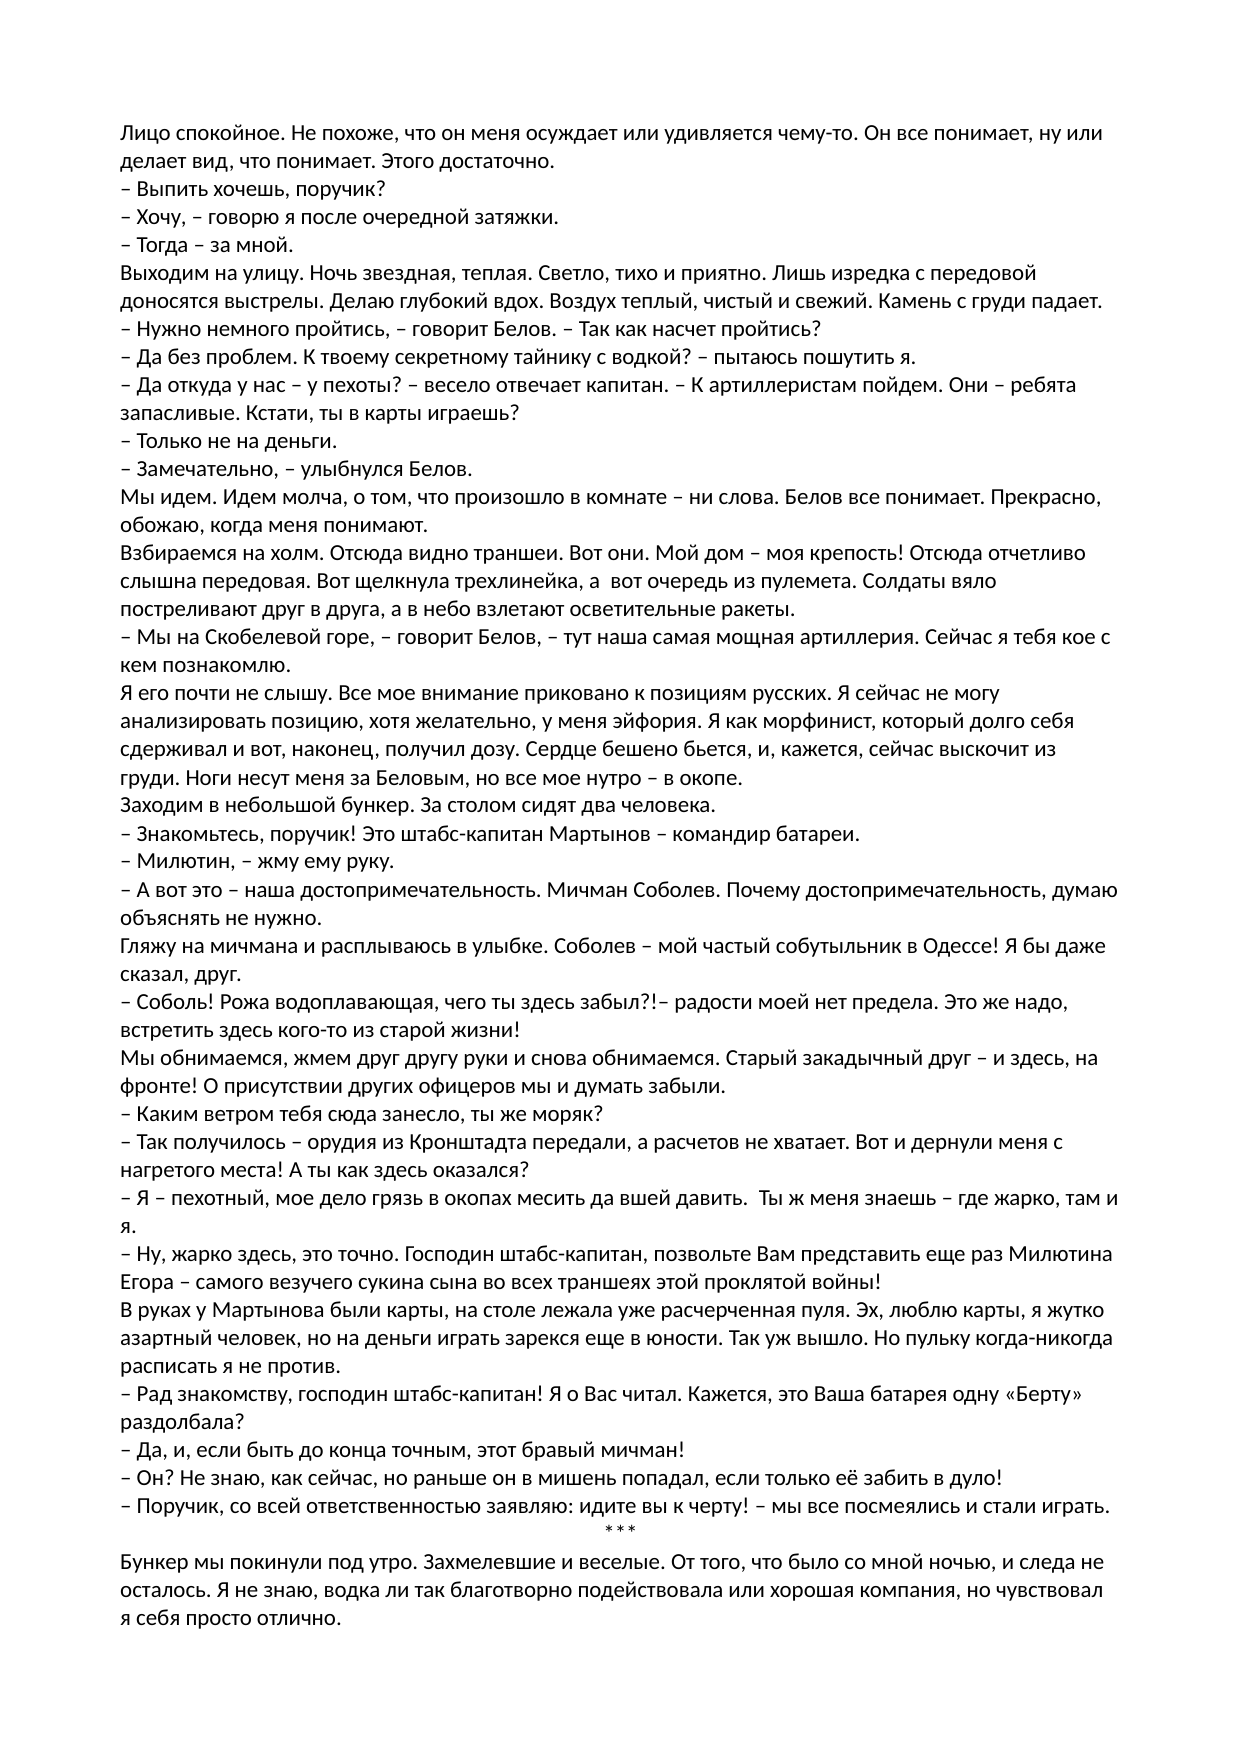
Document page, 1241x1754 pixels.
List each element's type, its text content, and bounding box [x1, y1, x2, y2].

text – Милютин, – жму ему руку. [120, 847, 1120, 875]
text – Выпить хочешь, поручик? [120, 174, 1120, 202]
text – Мы на Скобелевой горе, – говорит Белов, – тут наша самая мощная артиллерия. Сейчас я тебя кое с кем познакомлю. [120, 622, 1120, 678]
text – Соболь! Рожа водоплавающая, чего ты здесь забыл?!– радости моей нет предела. Это же надо, встретить здесь кого-то из старой жизни! [120, 987, 1120, 1043]
text – А вот это – наша достопримечательность. Мичман Соболев. Почему достопримечательность, думаю объяснять не нужно. [120, 875, 1120, 931]
text – Каким ветром тебя сюда занесло, ты же моряк? [120, 1099, 1120, 1127]
text Мы обнимаемся, жмем друг другу руки и снова обнимаемся. Старый закадычный друг – и здесь, на фронте! О присутствии других офицеров мы и думать забыли. [120, 1043, 1120, 1099]
text Я его почти не слышу. Все мое внимание приковано к позициям русских. Я сейчас не могу анализировать позицию, хотя желательно, у меня эйфория. Я как морфинист, который долго себя сдерживал и вот, наконец, получил дозу. Сердце бешено бьется, и, кажется, сейчас выскочит из груди. Ноги несут меня за Беловым, но все мое нутро – в окопе. [120, 678, 1120, 791]
text *** [120, 1519, 1120, 1547]
text В руках у Мартынова были карты, на столе лежала уже расчерченная пуля. Эх, люблю карты, я жутко азартный человек, но на деньги играть зарекся еще в юности. Так уж вышло. Но пульку когда-никогда расписать я не против. [120, 1295, 1120, 1379]
text – Ну, жарко здесь, это точно. Господин штабс-капитан, позвольте Вам представить еще раз Милютина Егора – самого везучего сукина сына во всех траншеях этой проклятой войны! [120, 1239, 1120, 1295]
text Взбираемся на холм. Отсюда видно траншеи. Вот они. Мой дом – моя крепость! Отсюда отчетливо слышна передовая. Вот щелкнула трехлинейка, а вот очередь из пулемета. Солдаты вяло постреливают друг в друга, а в небо взлетают осветительные ракеты. [120, 538, 1120, 622]
text – Так получилось – орудия из Кронштадта передали, а расчетов не хватает. Вот и дернули меня с нагретого места! А ты как здесь оказался? [120, 1127, 1120, 1183]
text – Он? Не знаю, как сейчас, но раньше он в мишень попадал, если только её забить в дуло! [120, 1463, 1120, 1491]
text – Знакомьтесь, поручик! Это штабс-капитан Мартынов – командир батареи. [120, 819, 1120, 847]
text Лицо спокойное. Не похоже, что он меня осуждает или удивляется чему-то. Он все понимает, ну или делает вид, что понимает. Этого достаточно. [120, 118, 1120, 174]
text – Я – пехотный, мое дело грязь в окопах месить да вшей давить. Ты ж меня знаешь – где жарко, там и я. [120, 1183, 1120, 1239]
text – Рад знакомству, господин штабс-капитан! Я о Вас читал. Кажется, это Ваша батарея одну «Берту» раздолбала? [120, 1379, 1120, 1435]
text Бункер мы покинули под утро. Захмелевшие и веселые. От того, что было со мной ночью, и следа не осталось. Я не знаю, водка ли так благотворно подействовала или хорошая компания, но чувствовал я себя просто отлично. [120, 1547, 1120, 1631]
text – Поручик, со всей ответственностью заявляю: идите вы к черту! – мы все посмеялись и стали играть. [120, 1491, 1120, 1519]
text – Тогда – за мной. [120, 230, 1120, 258]
text – Да, и, если быть до конца точным, этот бравый мичман! [120, 1435, 1120, 1463]
text – Только не на деньги. [120, 426, 1120, 454]
text – Да откуда у нас – у пехоты? – весело отвечает капитан. – К артиллеристам пойдем. Они – ребята запасливые. Кстати, ты в карты играешь? [120, 370, 1120, 426]
text Гляжу на мичмана и расплываюсь в улыбке. Соболев – мой частый собутыльник в Одессе! Я бы даже сказал, друг. [120, 931, 1120, 987]
text Заходим в небольшой бункер. За столом сидят два человека. [120, 791, 1120, 819]
text – Да без проблем. К твоему секретному тайнику с водкой? – пытаюсь пошутить я. [120, 342, 1120, 370]
text Мы идем. Идем молча, о том, что произошло в комнате – ни слова. Белов все понимает. Прекрасно, обожаю, когда меня понимают. [120, 482, 1120, 538]
text – Нужно немного пройтись, – говорит Белов. – Так как насчет пройтись? [120, 314, 1120, 342]
text – Замечательно, – улыбнулся Белов. [120, 454, 1120, 482]
text – Хочу, – говорю я после очередной затяжки. [120, 202, 1120, 230]
text Выходим на улицу. Ночь звездная, теплая. Светло, тихо и приятно. Лишь изредка с передовой доносятся выстрелы. Делаю глубокий вдох. Воздух теплый, чистый и свежий. Камень с груди падает. [120, 258, 1120, 314]
